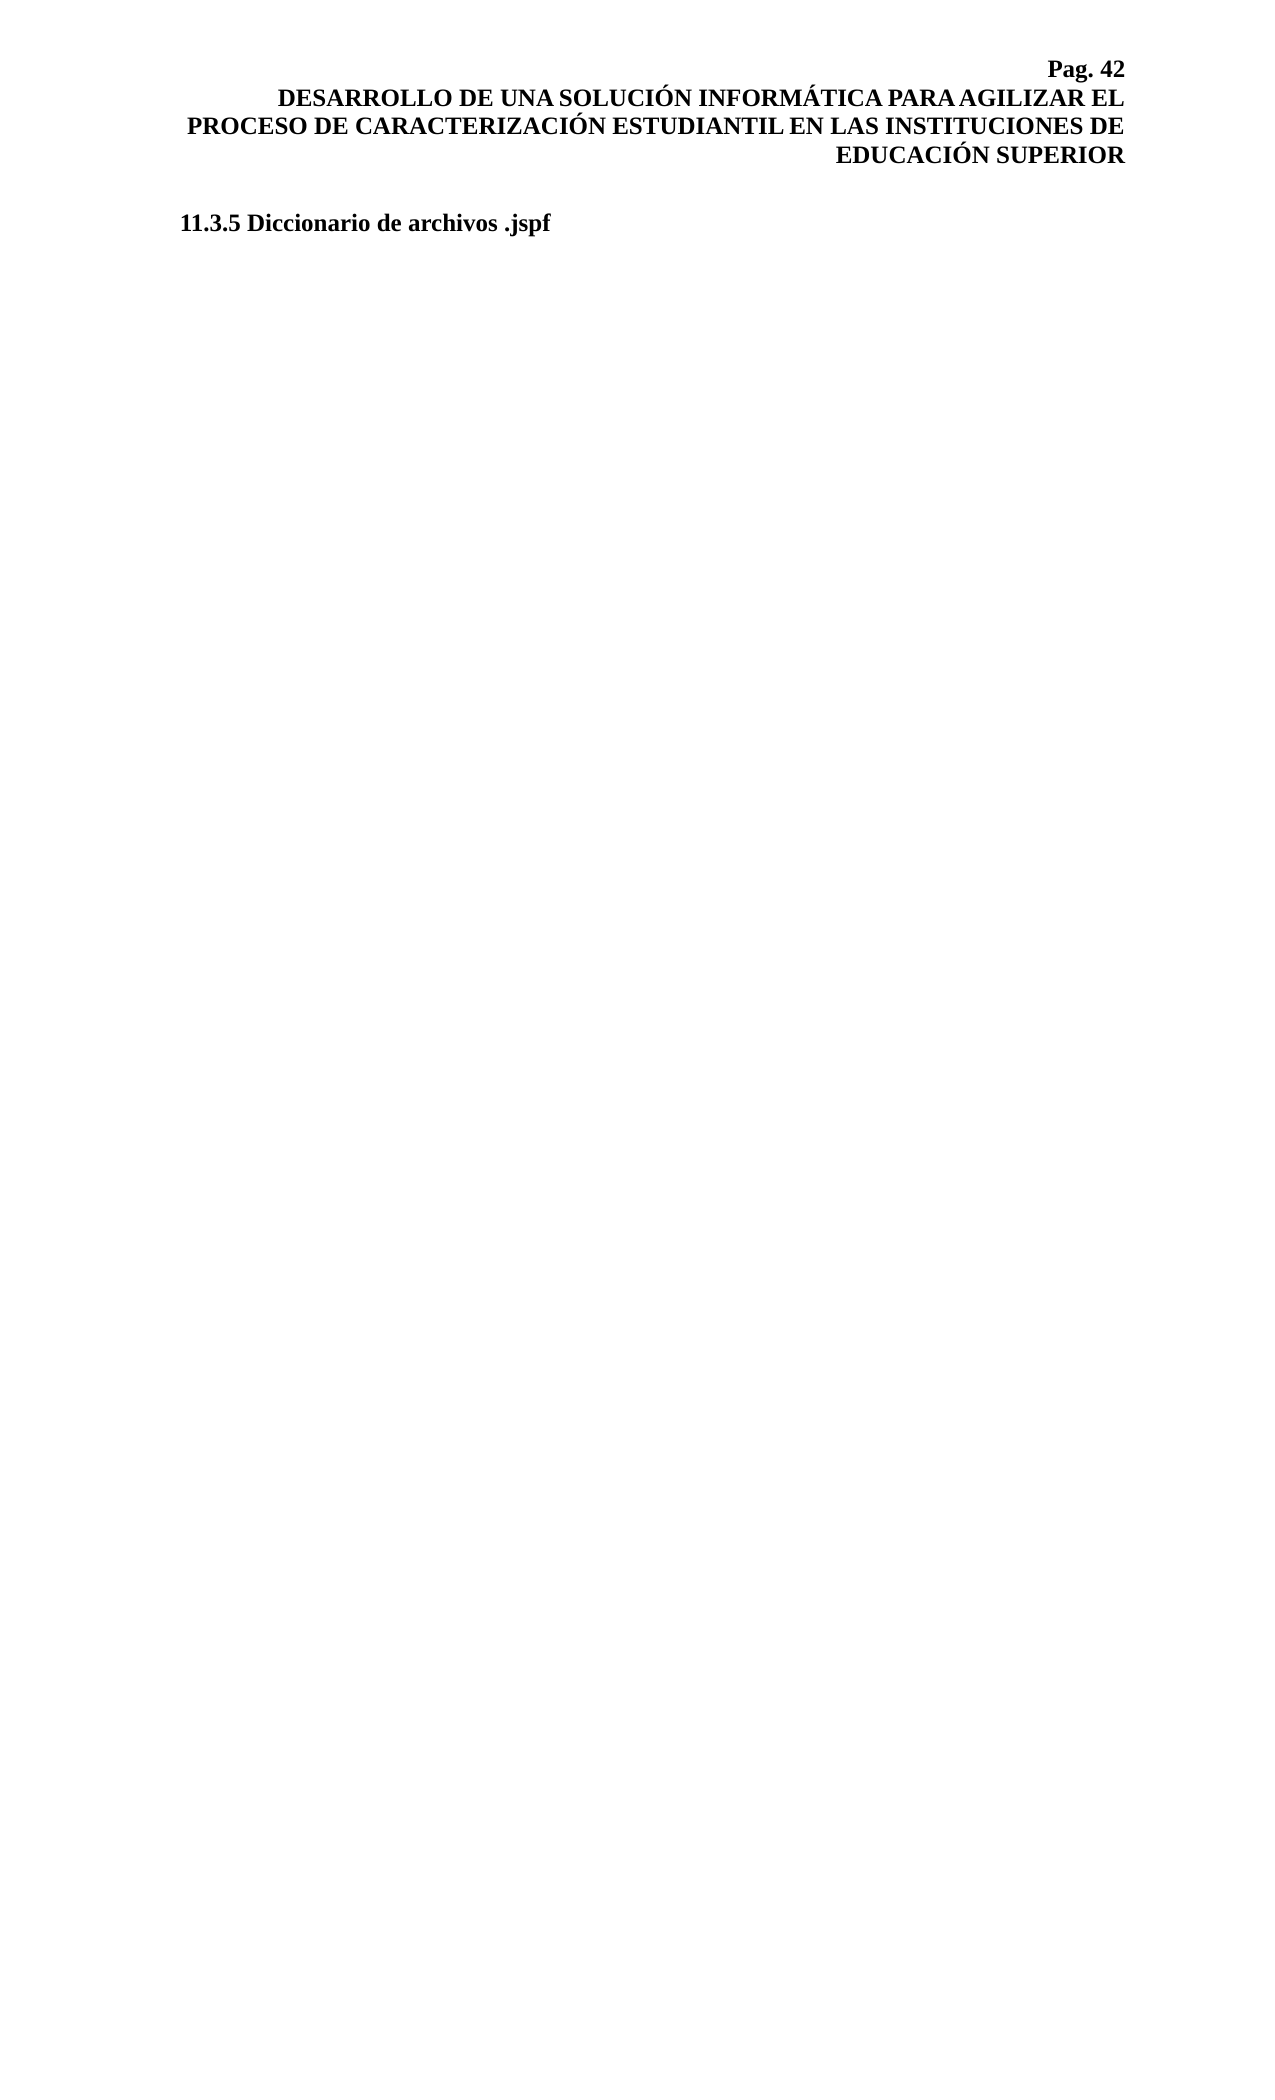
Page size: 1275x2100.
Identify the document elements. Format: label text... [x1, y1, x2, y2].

subtitle 11.3.5 Diccionario de archivos .jspf [150, 208, 1125, 237]
